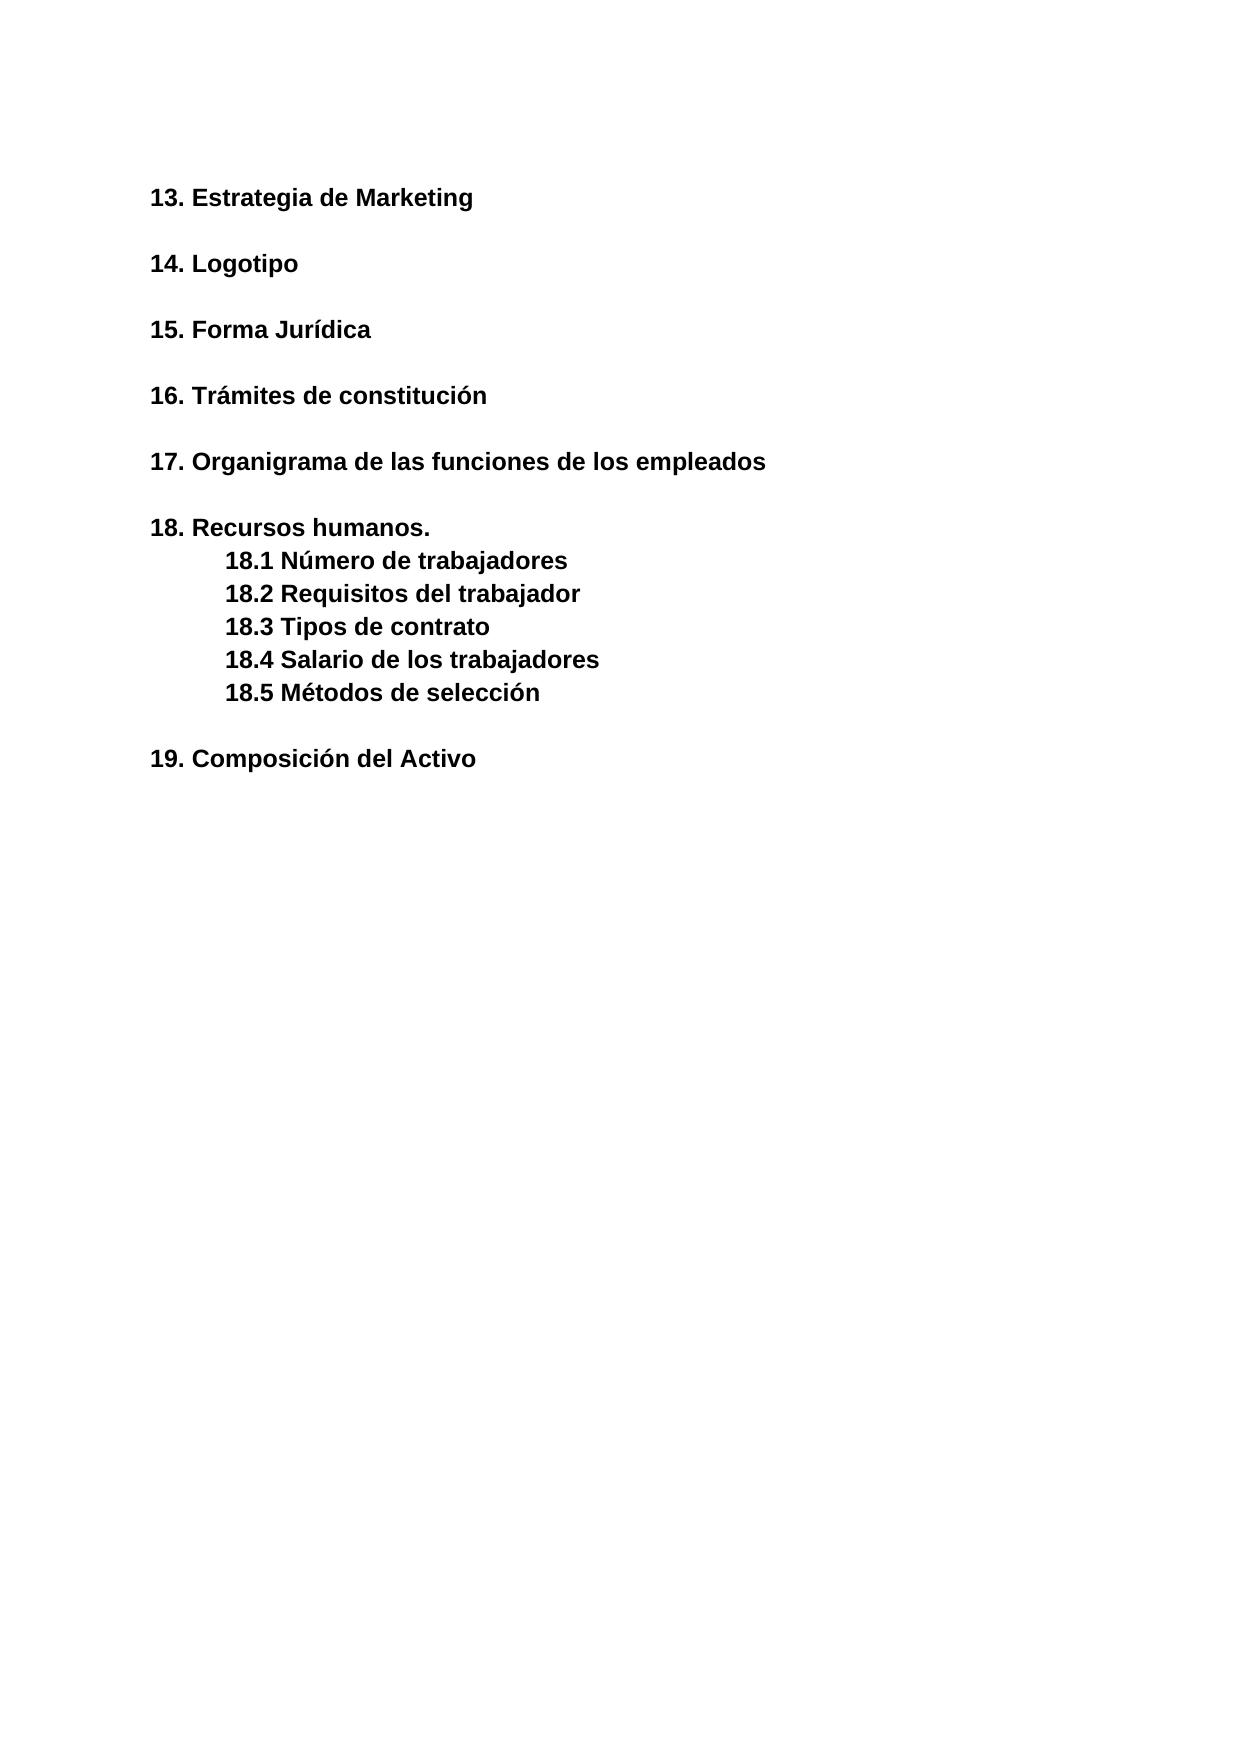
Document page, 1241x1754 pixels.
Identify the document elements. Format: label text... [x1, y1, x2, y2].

text 18.4 Salario de los trabajadores [150, 645, 1090, 674]
text 18.3 Tipos de contrato [150, 612, 1090, 641]
text 13. Estrategia de Marketing [150, 183, 1090, 212]
text 15. Forma Jurídica [150, 315, 1090, 344]
text 14. Logotipo [150, 249, 1090, 278]
text 18.2 Requisitos del trabajador [150, 579, 1090, 608]
text 18. Recursos humanos. [150, 513, 1090, 542]
text 18.5 Métodos de selección [150, 678, 1090, 707]
text 16. Trámites de constitución [150, 381, 1090, 410]
text 19. Composición del Activo [150, 744, 1090, 773]
text 18.1 Número de trabajadores [150, 546, 1090, 575]
text 17. Organigrama de las funciones de los empleados [150, 447, 1090, 476]
